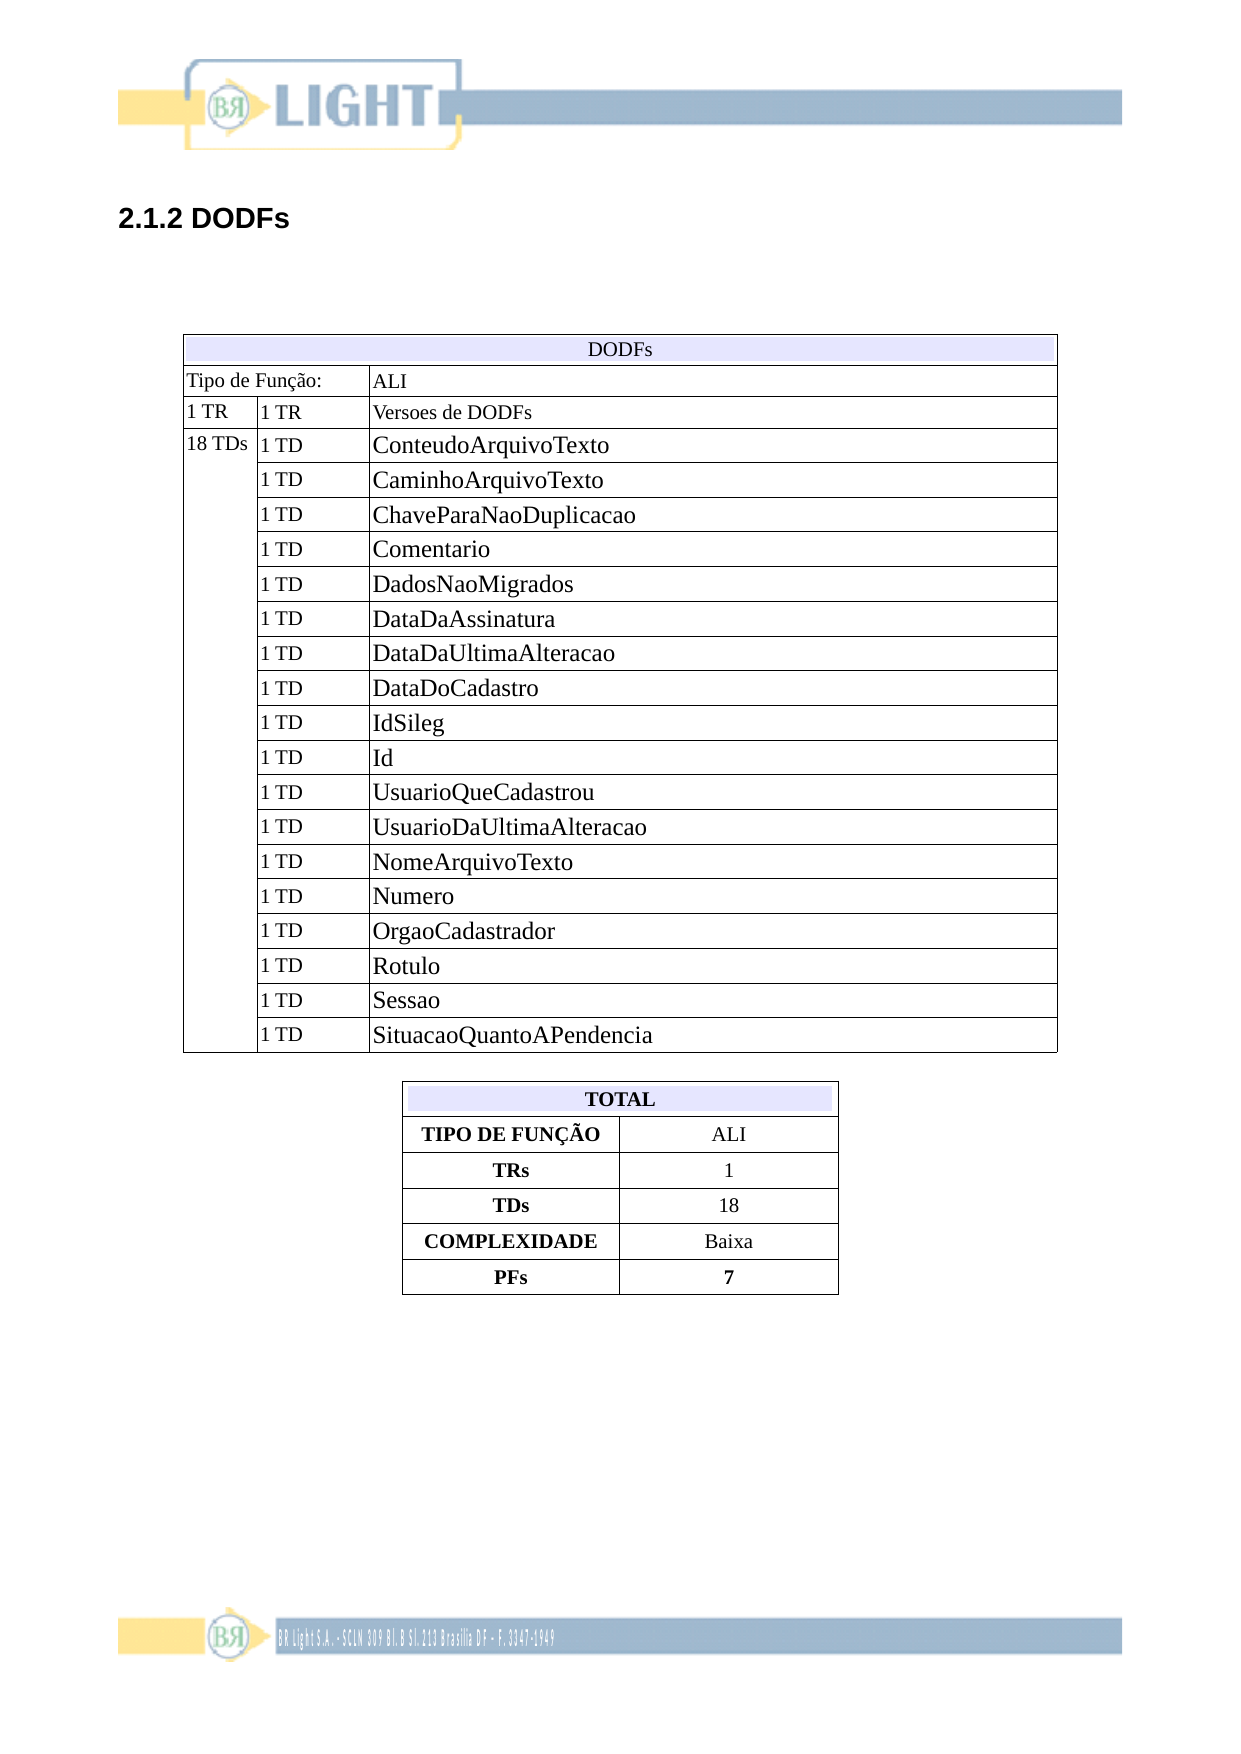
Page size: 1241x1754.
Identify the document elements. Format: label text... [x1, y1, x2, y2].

table_cell 1 TD [258, 498, 369, 531]
table_cell 1 TR [258, 397, 369, 427]
table_header TOTAL [403, 1082, 838, 1116]
table_cell 1 TD [258, 706, 369, 739]
table_cell Tipo de Função: [184, 366, 369, 396]
table_cell 1 TR [184, 397, 257, 427]
table_cell 1 TD [258, 1018, 369, 1052]
table_cell 1 TD [258, 637, 369, 670]
table_cell NomeArquivoTexto [370, 845, 1057, 878]
table_cell TDs [403, 1189, 619, 1223]
table_cell 1 TD [258, 949, 369, 982]
table_cell OrgaoCadastrador [370, 914, 1057, 948]
picture [118, 1607, 1123, 1662]
table_cell PFs [403, 1260, 619, 1294]
table_cell 1 [620, 1153, 838, 1187]
table_cell TIPO DE FUNÇÃO [403, 1117, 619, 1152]
table_cell 1 TD [258, 429, 369, 462]
table_cell UsuarioDaUltimaAlteracao [370, 810, 1057, 844]
table_cell Baixa [620, 1224, 838, 1259]
subtitle 2.1.2 DODFs [118, 201, 1122, 235]
table_header DODFs [184, 335, 1057, 365]
table_cell ALI [370, 366, 1057, 396]
table_cell Rotulo [370, 949, 1057, 982]
table_cell 1 TD [258, 914, 369, 948]
table_cell SituacaoQuantoAPendencia [370, 1018, 1057, 1052]
table_cell Id [370, 741, 1057, 774]
table_cell CaminhoArquivoTexto [370, 463, 1057, 497]
table_cell UsuarioQueCadastrou [370, 775, 1057, 809]
table_cell Versoes de DODFs [370, 397, 1057, 427]
table_cell ChaveParaNaoDuplicacao [370, 498, 1057, 531]
table_cell DataDaAssinatura [370, 602, 1057, 636]
table_cell 1 TD [258, 602, 369, 636]
table_cell 18 [620, 1189, 838, 1223]
table_cell IdSileg [370, 706, 1057, 739]
table_cell 1 TD [258, 463, 369, 497]
table_cell DataDoCadastro [370, 671, 1057, 705]
table_cell Comentario [370, 532, 1057, 566]
picture [118, 59, 1123, 150]
table_cell ALI [620, 1117, 838, 1152]
table_cell 1 TD [258, 879, 369, 913]
table_cell 1 TD [258, 532, 369, 566]
table_cell 1 TD [258, 775, 369, 809]
table_cell 1 TD [258, 845, 369, 878]
table_cell 1 TD [258, 567, 369, 601]
table_cell 7 [620, 1260, 838, 1294]
table_cell DataDaUltimaAlteracao [370, 637, 1057, 670]
table_cell Sessao [370, 984, 1057, 1017]
table_cell COMPLEXIDADE [403, 1224, 619, 1259]
table_cell ConteudoArquivoTexto [370, 429, 1057, 462]
table_cell 1 TD [258, 810, 369, 844]
table_cell DadosNaoMigrados [370, 567, 1057, 601]
table_cell 18 TDs [184, 429, 257, 1052]
table_cell TRs [403, 1153, 619, 1187]
table_cell 1 TD [258, 984, 369, 1017]
table_cell 1 TD [258, 671, 369, 705]
table_cell Numero [370, 879, 1057, 913]
table_cell 1 TD [258, 741, 369, 774]
